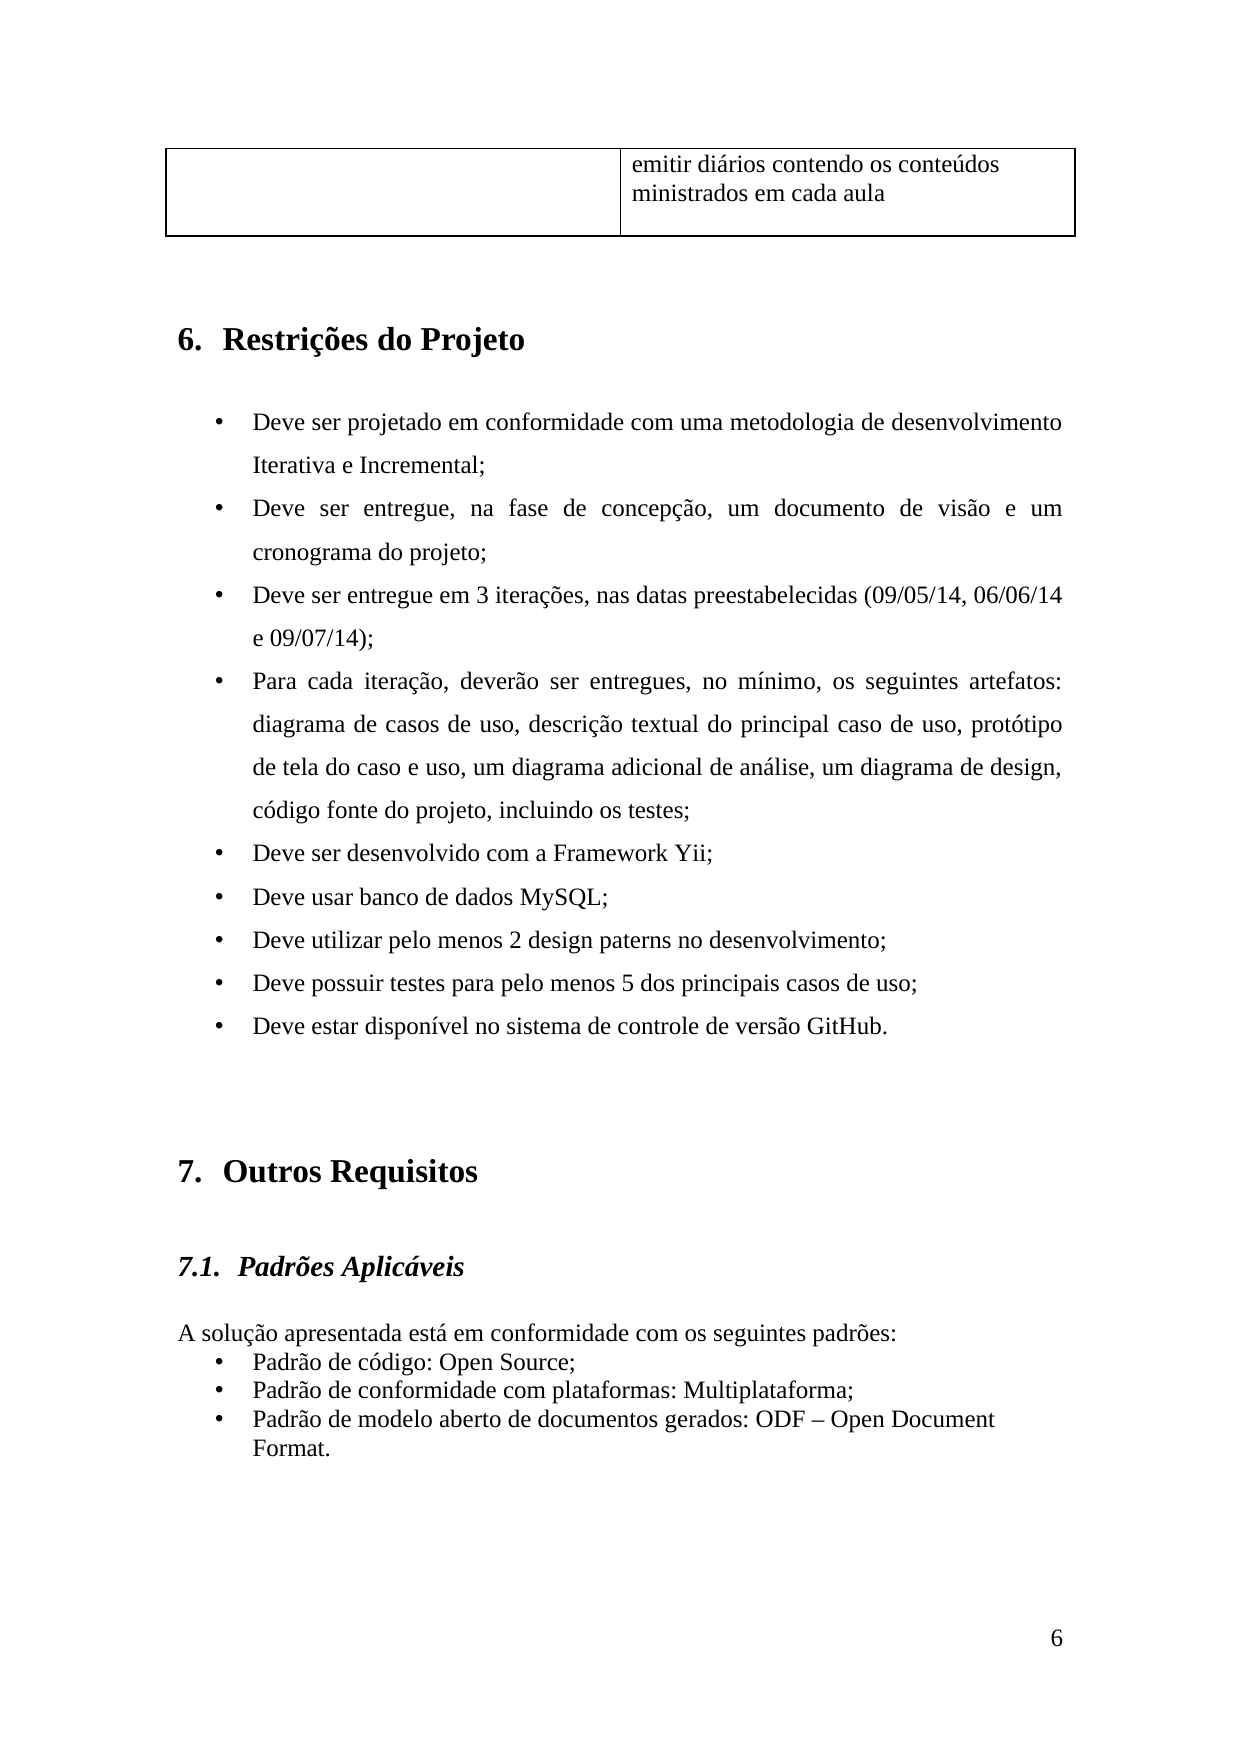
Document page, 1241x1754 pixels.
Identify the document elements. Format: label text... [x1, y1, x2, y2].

list Deve ser entregue, na fase de concepção, um documento de visão e um cronograma do projeto; [215, 493, 1063, 565]
subtitle 7. Outros Requisitos [177, 1151, 1063, 1189]
list Deve ser desenvolvido com a Framework Yii; [215, 838, 1063, 867]
text A solução apresentada está em conformidade com os seguintes padrões: [177, 1318, 1063, 1347]
list Padrão de código: Open Source; [215, 1347, 1063, 1375]
table_cell emitir diários contendo os conteúdos ministrados em cada aula [621, 149, 1074, 235]
list Padrão de modelo aberto de documentos gerados: ODF – Open Document Format. [215, 1404, 1063, 1462]
list Deve usar banco de dados MySQL; [215, 882, 1063, 910]
list Deve possuir testes para pelo menos 5 dos principais casos de uso; [215, 968, 1063, 997]
list Deve ser entregue em 3 iterações, nas datas preestabelecidas (09/05/14, 06/06/14 e 09/07/14); [215, 580, 1063, 652]
table_cell [167, 149, 620, 235]
subtitle 6. Restrições do Projeto [177, 319, 1063, 358]
list Deve estar disponível no sistema de controle de versão GitHub. [215, 1011, 1063, 1040]
list Padrão de conformidade com plataformas: Multiplataforma; [215, 1375, 1063, 1404]
list Deve ser projetado em conformidade com uma metodologia de desenvolvimento Iterativa e Incremental; [215, 407, 1063, 479]
subtitle 7.1. Padrões Aplicáveis [177, 1249, 1063, 1283]
list Para cada iteração, deverão ser entregues, no mínimo, os seguintes artefatos: diagrama de casos de uso, descrição textual do principal caso de uso, protótipo de tela do caso e uso, um diagrama adicional de análise, um diagrama de design, código fonte do projeto, incluindo os testes; [215, 666, 1063, 824]
list Deve utilizar pelo menos 2 design paterns no desenvolvimento; [215, 925, 1063, 953]
